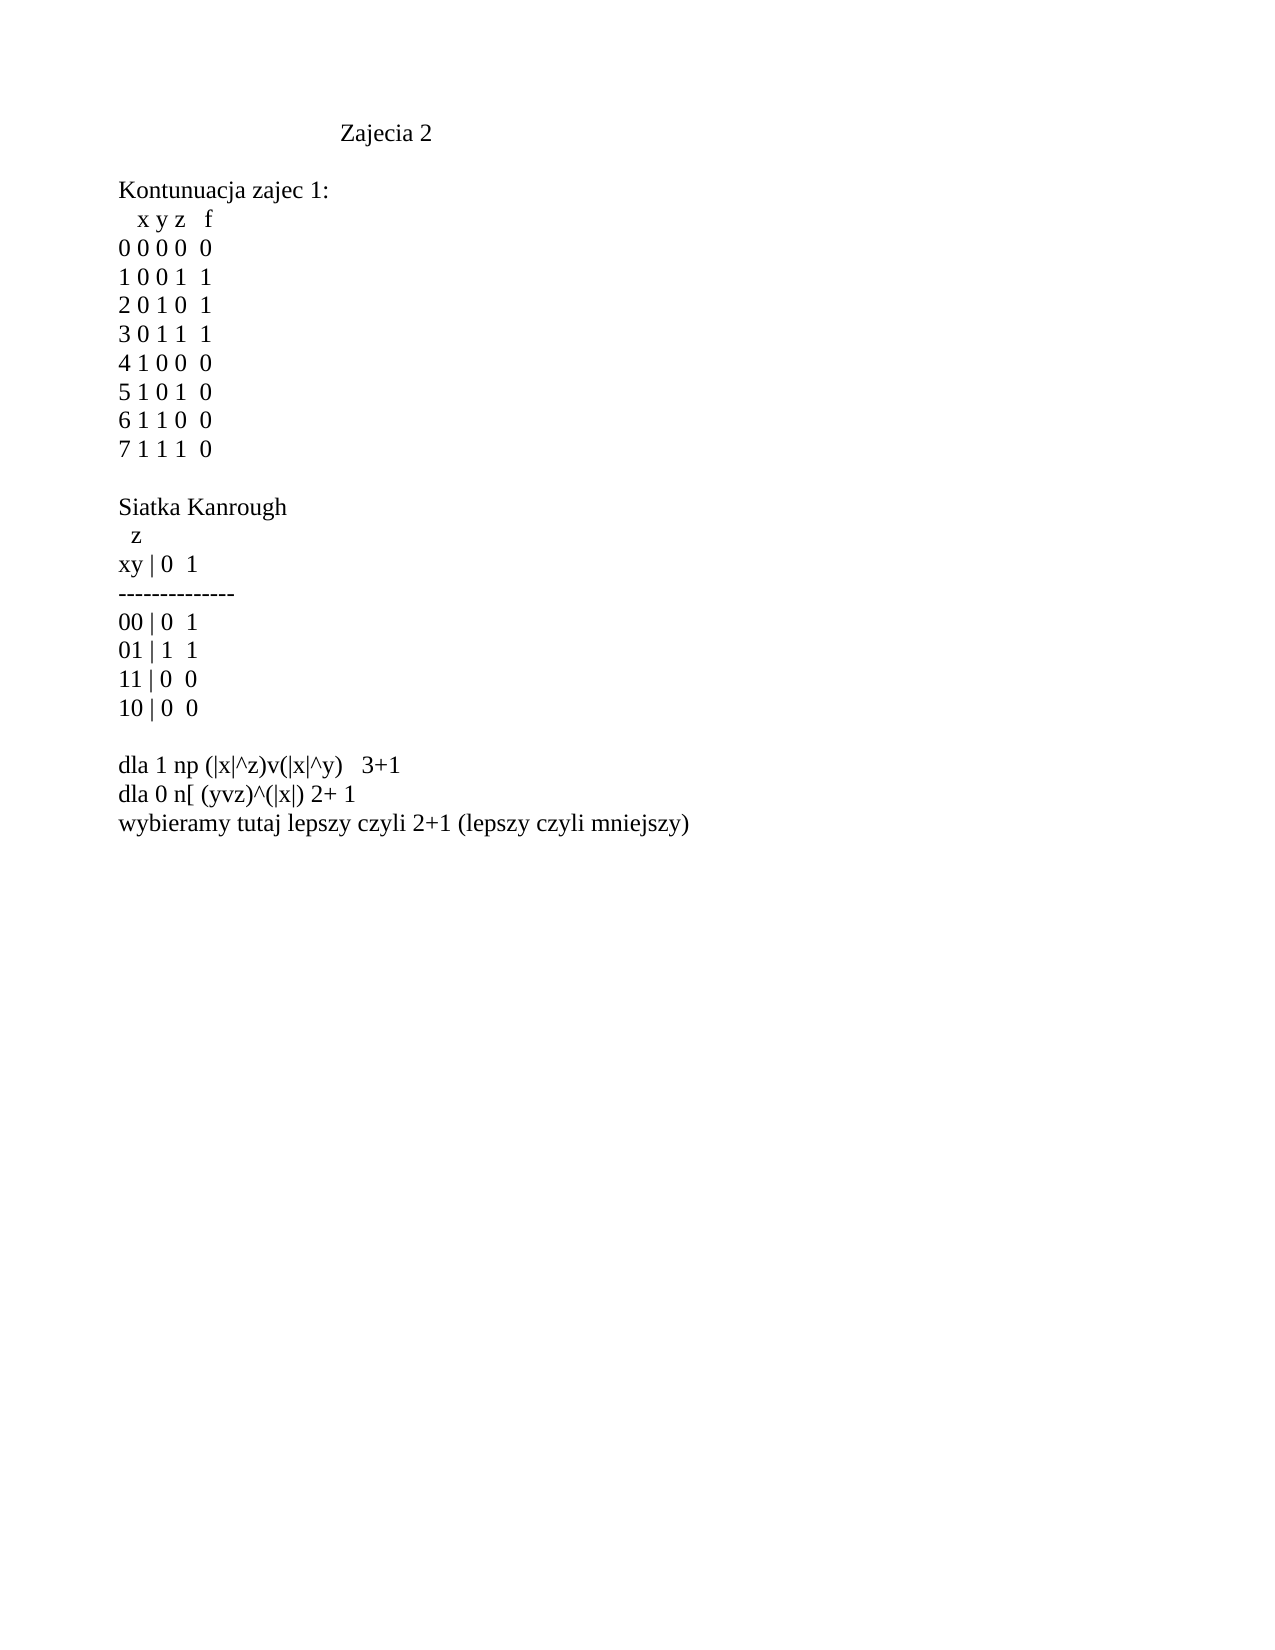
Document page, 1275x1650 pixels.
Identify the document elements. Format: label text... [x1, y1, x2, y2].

text 4 1 0 0 0 [118, 348, 1157, 377]
text 1 0 0 1 1 [118, 262, 1157, 291]
text 6 1 1 0 0 [118, 406, 1157, 434]
text 7 1 1 1 0 [118, 434, 1157, 463]
text 5 1 0 1 0 [118, 377, 1157, 406]
text 10 | 0 0 [118, 693, 1157, 722]
text 11 | 0 0 [118, 664, 1157, 693]
text 2 0 1 0 1 [118, 291, 1157, 319]
text xy | 0 1 [118, 549, 1157, 578]
text x y z f [118, 204, 1157, 233]
text -------------- [118, 578, 1157, 607]
text z [118, 521, 1157, 549]
text dla 0 n[ (yvz)^(|x|) 2+ 1 [118, 779, 1157, 808]
text 3 0 1 1 1 [118, 319, 1157, 348]
text 01 | 1 1 [118, 636, 1157, 664]
text 00 | 0 1 [118, 607, 1157, 636]
text dla 1 np (|x|^z)v(|x|^y) 3+1 [118, 751, 1157, 779]
text Kontunuacja zajec 1: [118, 176, 1157, 204]
text wybieramy tutaj lepszy czyli 2+1 (lepszy czyli mniejszy) [118, 808, 1157, 837]
text Zajecia 2 [118, 118, 1157, 147]
text 0 0 0 0 0 [118, 233, 1157, 262]
text Siatka Kanrough [118, 492, 1157, 521]
